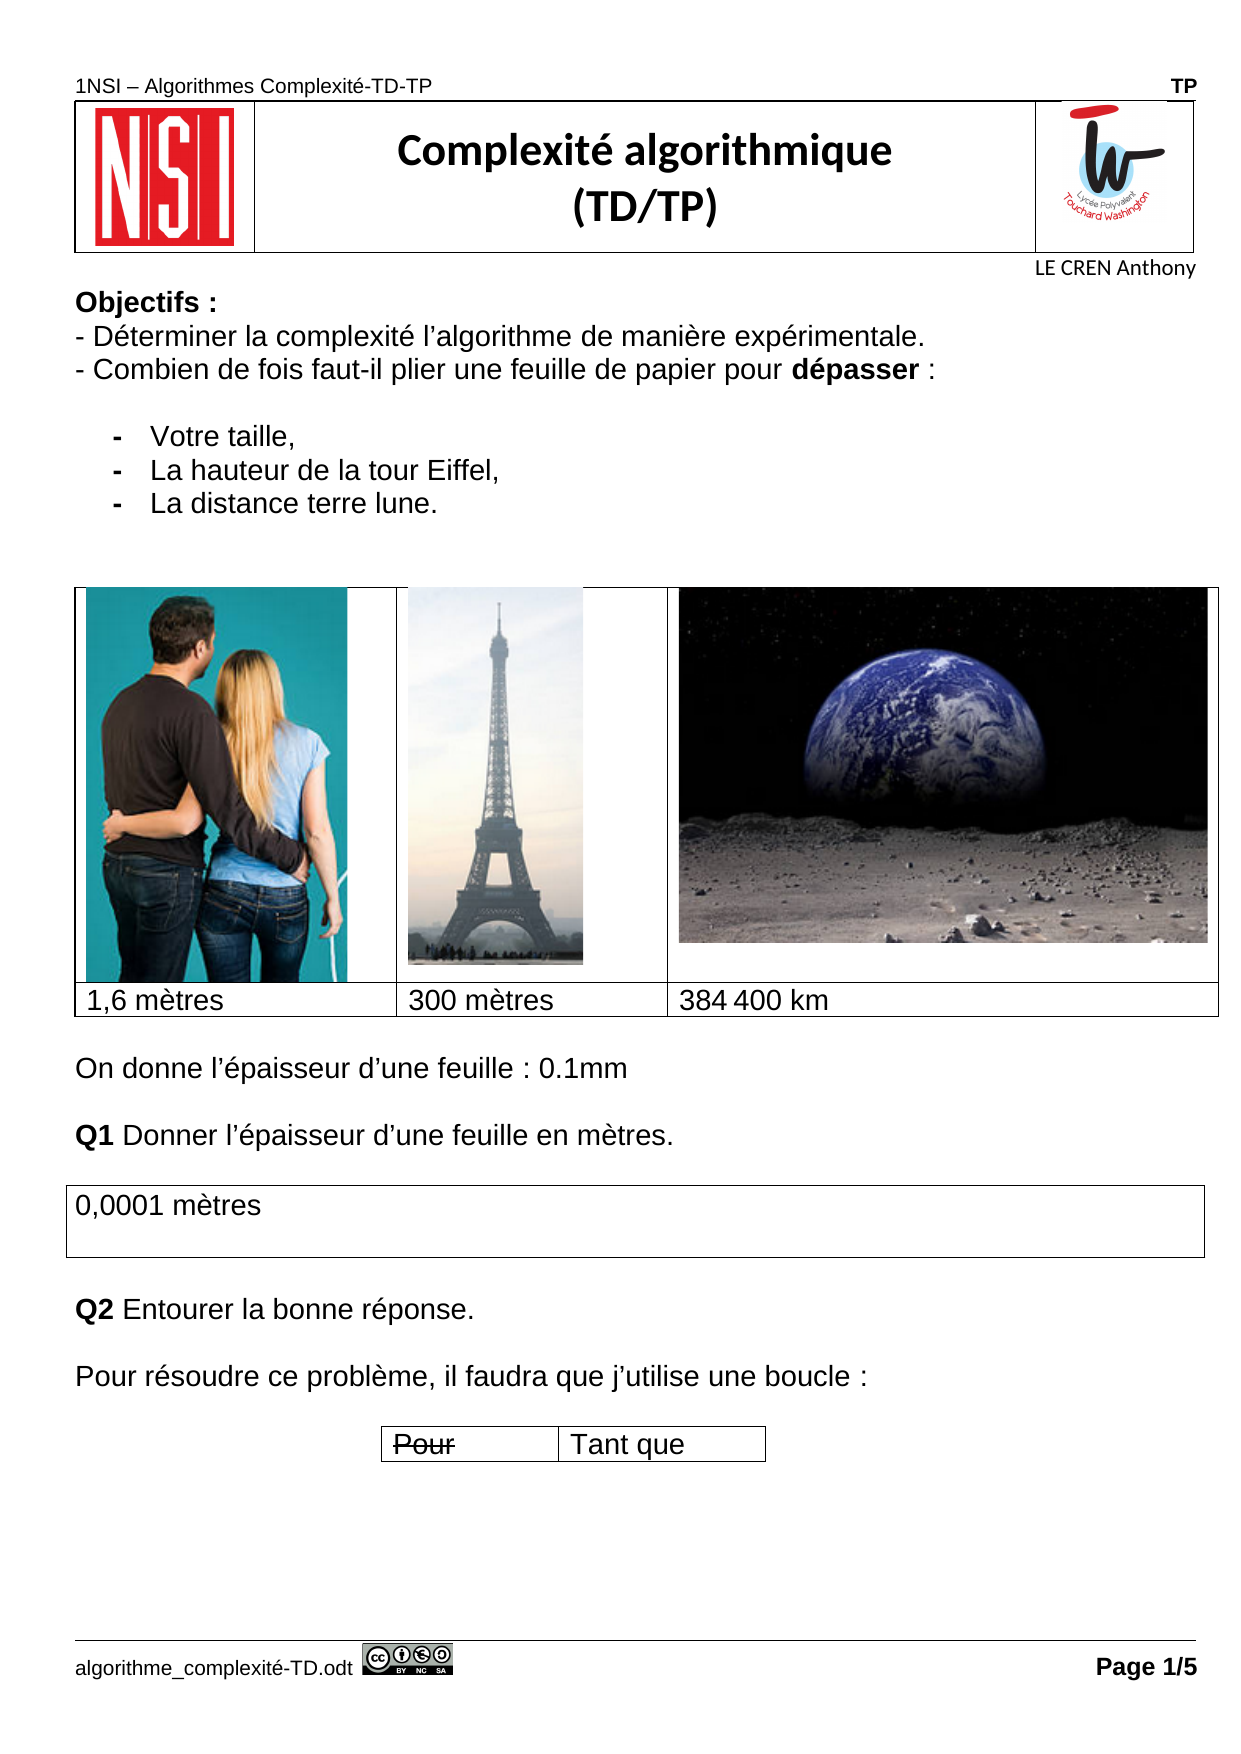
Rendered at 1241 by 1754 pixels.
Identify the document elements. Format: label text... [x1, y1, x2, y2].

table_header Pour [382, 1427, 558, 1461]
text - Combien de fois faut-il plier une feuille de papier pour dépasser : [75, 352, 1196, 386]
table_header [76, 588, 86, 982]
list La hauteur de la tour Eiffel, [112, 453, 1196, 486]
text Pour résoudre ce problème, il faudra que j’utilise une boucle : [75, 1359, 1196, 1392]
table_header [348, 588, 396, 982]
text - Déterminer la complexité l’algorithme de manière expérimentale. [75, 318, 1196, 352]
picture [362, 1643, 453, 1675]
table_header [1036, 102, 1193, 252]
text 0,0001 mètres [67, 1186, 1204, 1222]
text On donne l’épaisseur d’une feuille : 0.1mm [75, 1051, 1196, 1084]
table_cell 1,6 mètres [76, 983, 396, 1016]
table_header [668, 588, 1218, 982]
table_header Tant que [559, 1427, 765, 1461]
picture [1061, 101, 1167, 223]
list Votre taille, [112, 419, 1196, 453]
table_cell 300 mètres [397, 983, 667, 1016]
text Q2 Entourer la bonne réponse. [75, 1292, 1196, 1325]
table_header [397, 588, 667, 982]
text Q1 Donner l’épaisseur d’une feuille en mètres. [75, 1118, 1196, 1151]
text Objectifs : [75, 285, 1196, 318]
text LE CREN Anthony [75, 253, 1196, 281]
table_header [76, 102, 254, 252]
table_header Complexité algorithmique (TD/TP) [255, 102, 1035, 252]
table_cell 384 400 km [668, 983, 1218, 1016]
list La distance terre lune. [112, 486, 1196, 520]
